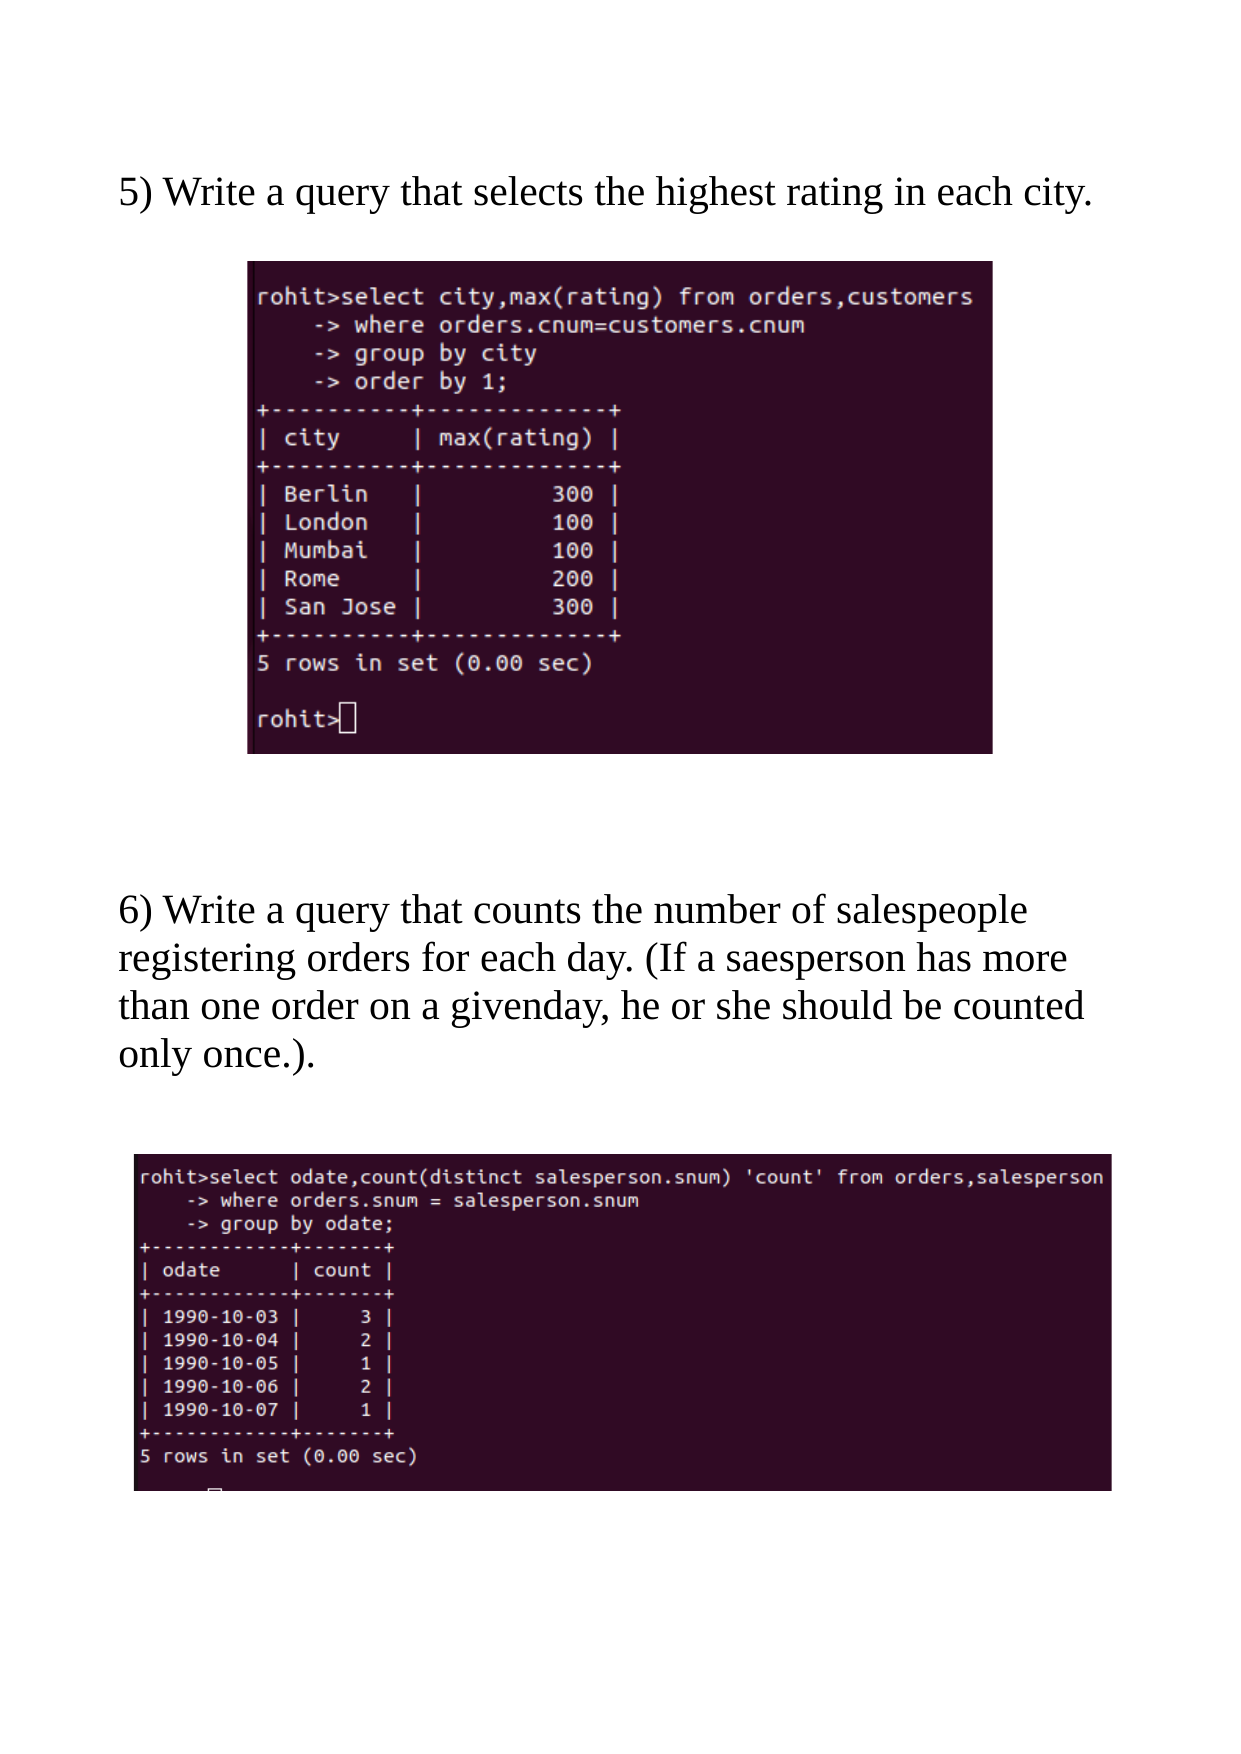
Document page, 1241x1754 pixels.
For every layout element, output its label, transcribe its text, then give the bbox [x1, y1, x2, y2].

text 6) Write a query that counts the number of salespeople registering orders for each day. (If a saesperson has more than one order on a givenday, he or she should be counted only once.). [118, 885, 1122, 1076]
picture [247, 261, 993, 754]
picture [133, 1154, 1112, 1491]
text 5) Write a query that selects the highest rating in each city. [118, 166, 1122, 214]
